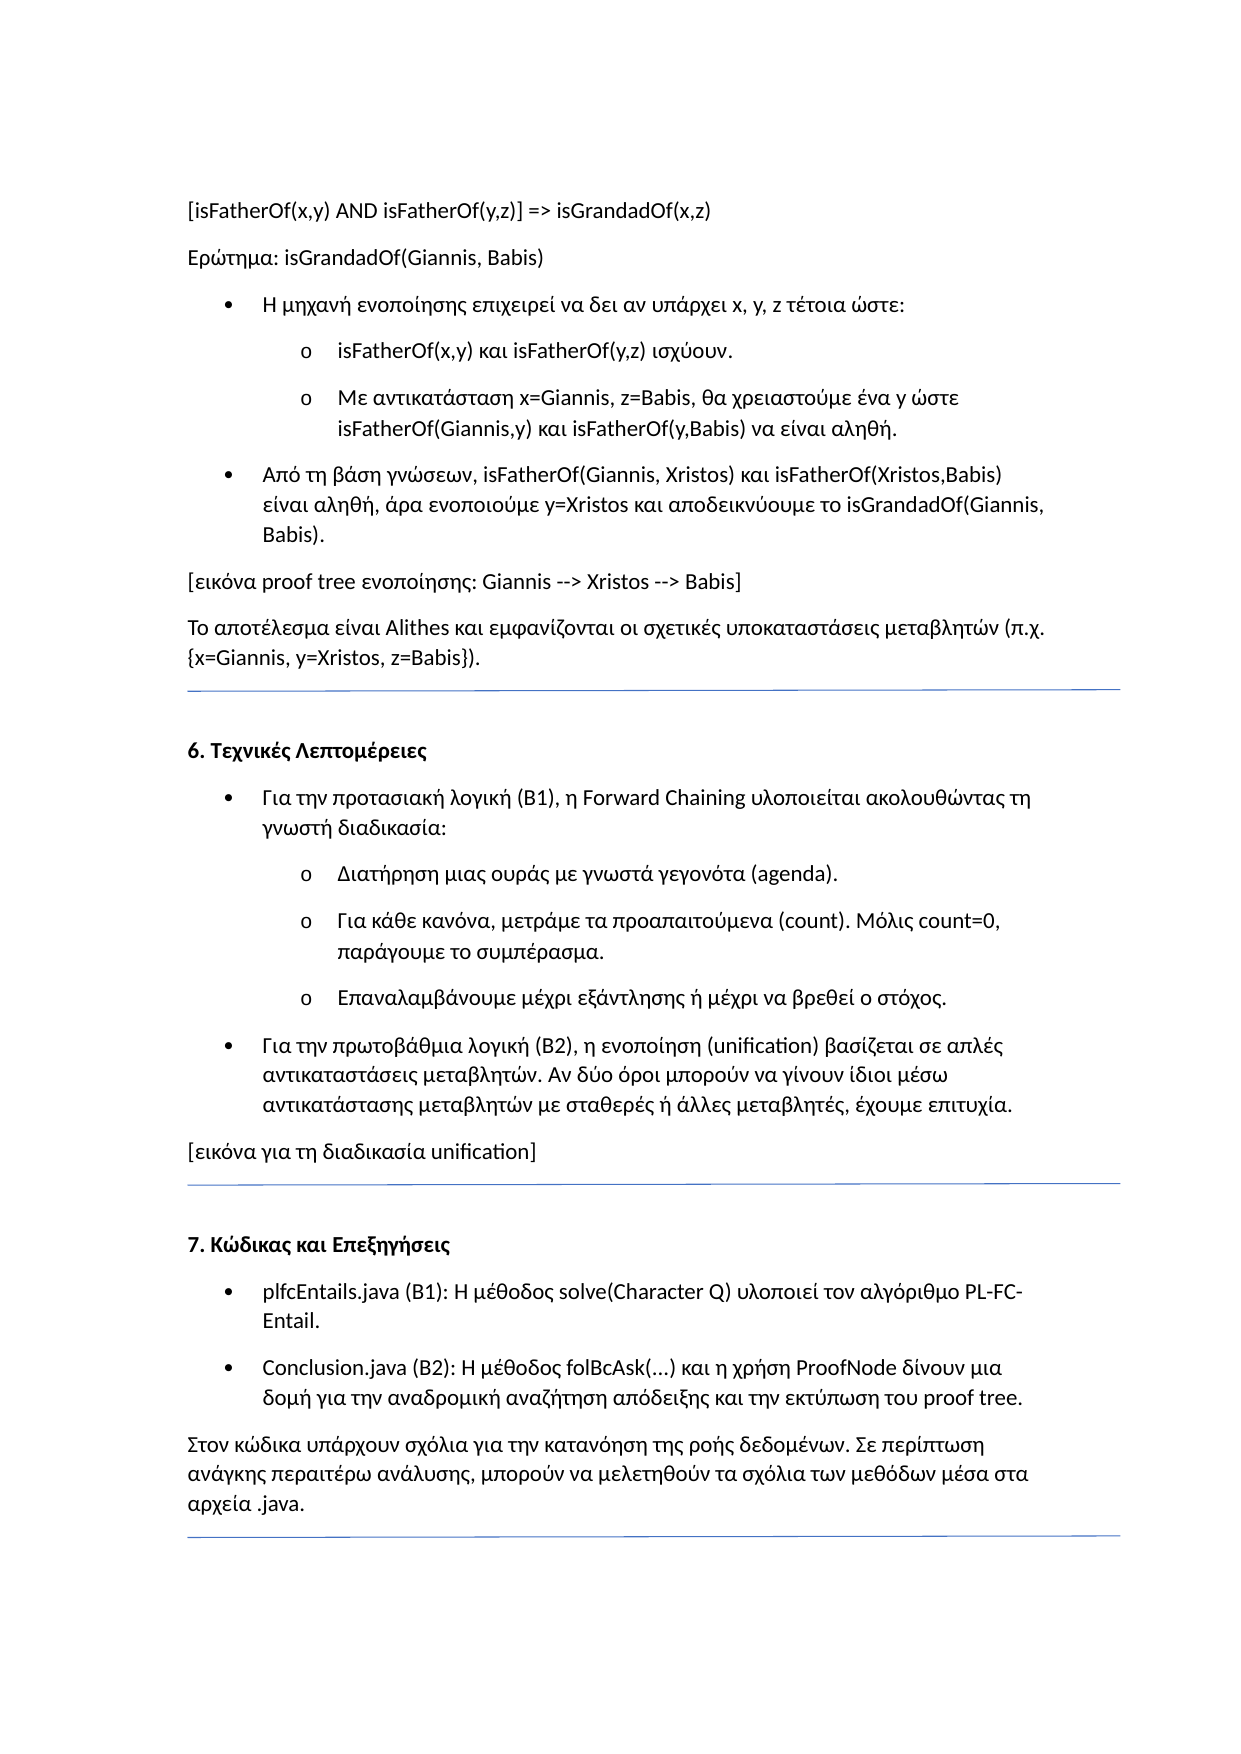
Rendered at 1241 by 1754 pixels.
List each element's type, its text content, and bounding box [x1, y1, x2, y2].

list Για κάθε κανόνα, μετράμε τα προαπαιτούμενα (count). Μόλις count=0, παράγουμε το συμπέρασμα. [300, 907, 1053, 965]
list Η μηχανή ενοποίησης επιχειρεί να δει αν υπάρχει x, y, z τέτοια ώστε: [225, 290, 1053, 318]
list Conclusion.java (B2): Η μέθοδος folBcAsk(...) και η χρήση ProofNode δίνουν μια δομή για την αναδρομική αναζήτηση απόδειξης και την εκτύπωση του proof tree. [225, 1353, 1053, 1411]
text 6. Τεχνικές Λεπτομέρειες [187, 736, 1053, 764]
text [εικόνα proof tree ενοποίησης: Giannis --> Xristos --> Babis] [187, 567, 1053, 595]
text Το αποτέλεσμα είναι Alithes και εμφανίζονται οι σχετικές υποκαταστάσεις μεταβλητών (π.χ. {x=Giannis, y=Xristos, z=Babis}). [187, 613, 1053, 671]
list Διατήρηση μιας ουράς με γνωστά γεγονότα (agenda). [300, 859, 1053, 888]
list Επαναλαμβάνουμε μέχρι εξάντλησης ή μέχρι να βρεθεί ο στόχος. [300, 983, 1053, 1012]
text 7. Κώδικας και Επεξηγήσεις [187, 1230, 1053, 1258]
list Για την πρωτοβάθμια λογική (B2), η ενοποίηση (unification) βασίζεται σε απλές αντικαταστάσεις μεταβλητών. Αν δύο όροι μπορούν να γίνουν ίδιοι μέσω αντικατάστασης μεταβλητών με σταθερές ή άλλες μεταβλητές, έχουμε επιτυχία. [225, 1031, 1053, 1118]
text Ερώτημα: isGrandadOf(Giannis, Babis) [187, 243, 1053, 271]
list plfcEntails.java (B1): Η μέθοδος solve(Character Q) υλοποιεί τον αλγόριθμο PL-FC-Entail. [225, 1277, 1053, 1335]
list Με αντικατάσταση x=Giannis, z=Babis, θα χρειαστούμε ένα y ώστε isFatherOf(Giannis,y) και isFatherOf(y,Babis) να είναι αληθή. [300, 383, 1053, 442]
text [εικόνα για τη διαδικασία unification] [187, 1137, 1053, 1165]
list Για την προτασιακή λογική (B1), η Forward Chaining υλοποιείται ακολουθώντας τη γνωστή διαδικασία: [225, 783, 1053, 841]
text [isFatherOf(x,y) AND isFatherOf(y,z)] => isGrandadOf(x,z) [187, 197, 1053, 224]
text Στον κώδικα υπάρχουν σχόλια για την κατανόηση της ροής δεδομένων. Σε περίπτωση ανάγκης περαιτέρω ανάλυσης, μπορούν να μελετηθούν τα σχόλια των μεθόδων μέσα στα αρχεία .java. [187, 1430, 1053, 1517]
list Από τη βάση γνώσεων, isFatherOf(Giannis, Xristos) και isFatherOf(Xristos,Babis) είναι αληθή, άρα ενοποιούμε y=Xristos και αποδεικνύουμε το isGrandadOf(Giannis, Babis). [225, 460, 1053, 548]
list isFatherOf(x,y) και isFatherOf(y,z) ισχύουν. [300, 336, 1053, 365]
